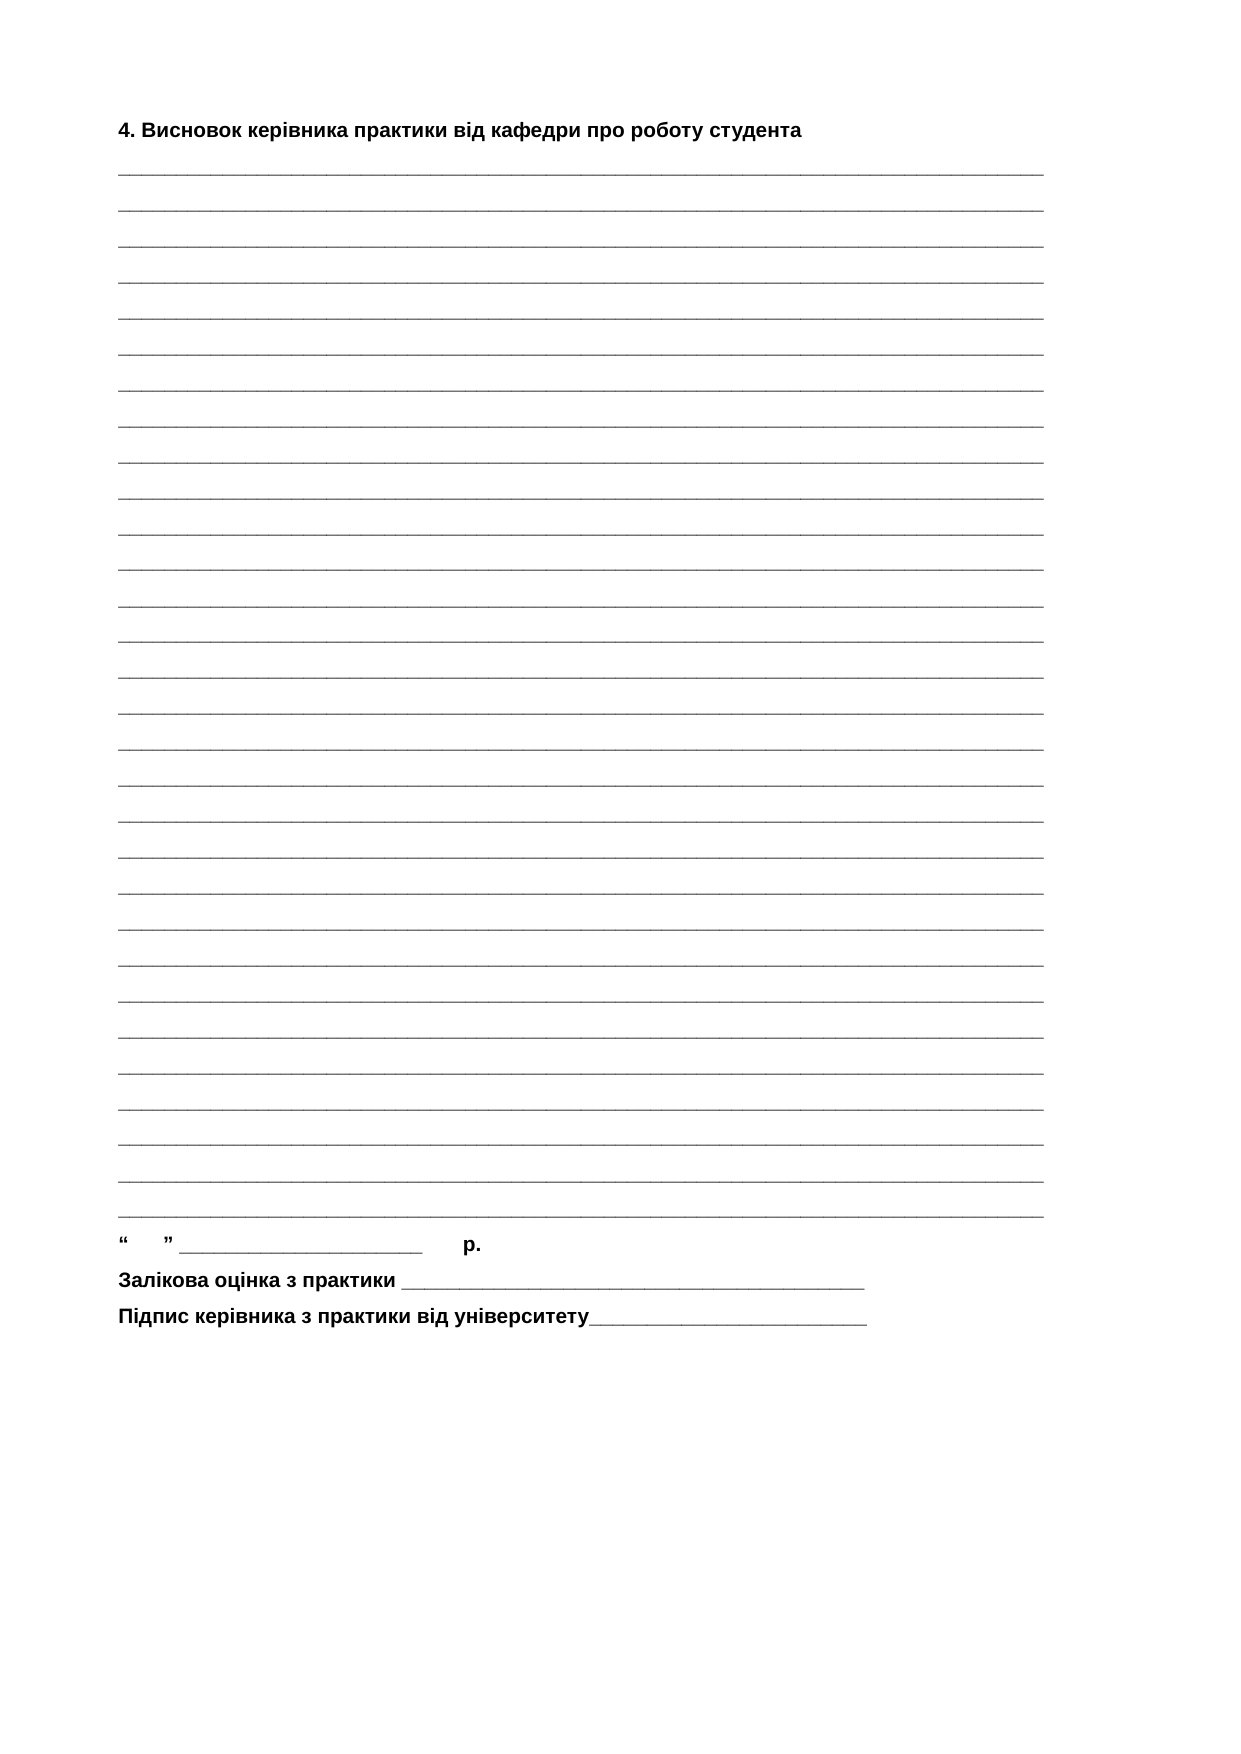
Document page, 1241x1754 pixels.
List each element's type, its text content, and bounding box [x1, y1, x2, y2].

text ________________________________________________________________________________ [118, 1196, 1122, 1220]
text ________________________________________________________________________________ [118, 693, 1122, 717]
text 4. Висновок керівника практики від кафедри про роботу студента [118, 118, 1122, 142]
text ________________________________________________________________________________ [118, 585, 1122, 609]
text ________________________________________________________________________________ [118, 945, 1122, 969]
text Підпис керівника з практики від університету________________________ [118, 1304, 1122, 1328]
text ________________________________________________________________________________ [118, 1017, 1122, 1041]
text ________________________________________________________________________________ [118, 657, 1122, 681]
text ________________________________________________________________________________ [118, 1052, 1122, 1076]
text Залікова оцінка з практики ________________________________________ [118, 1268, 1122, 1292]
text ________________________________________________________________________________ [118, 334, 1122, 358]
text ________________________________________________________________________________ [118, 621, 1122, 645]
text ________________________________________________________________________________ [118, 370, 1122, 394]
text ________________________________________________________________________________ [118, 729, 1122, 753]
text ________________________________________________________________________________ [118, 1124, 1122, 1148]
text ________________________________________________________________________________ [118, 981, 1122, 1004]
text ________________________________________________________________________________ [118, 1160, 1122, 1184]
text ________________________________________________________________________________ [118, 1088, 1122, 1112]
text ________________________________________________________________________________ [118, 406, 1122, 429]
text “ ” _____________________ р. [118, 1232, 1122, 1256]
text ________________________________________________________________________________ [118, 873, 1122, 897]
text ________________________________________________________________________________ [118, 477, 1122, 501]
text ________________________________________________________________________________ [118, 154, 1122, 178]
text ________________________________________________________________________________ [118, 262, 1122, 286]
text ________________________________________________________________________________ [118, 513, 1122, 537]
text ________________________________________________________________________________ [118, 226, 1122, 250]
text ________________________________________________________________________________ [118, 837, 1122, 861]
text ________________________________________________________________________________ [118, 298, 1122, 322]
text ________________________________________________________________________________ [118, 549, 1122, 573]
text ________________________________________________________________________________ [118, 909, 1122, 933]
text ________________________________________________________________________________ [118, 801, 1122, 825]
text ________________________________________________________________________________ [118, 442, 1122, 466]
text ________________________________________________________________________________ [118, 765, 1122, 789]
text ________________________________________________________________________________ [118, 190, 1122, 214]
